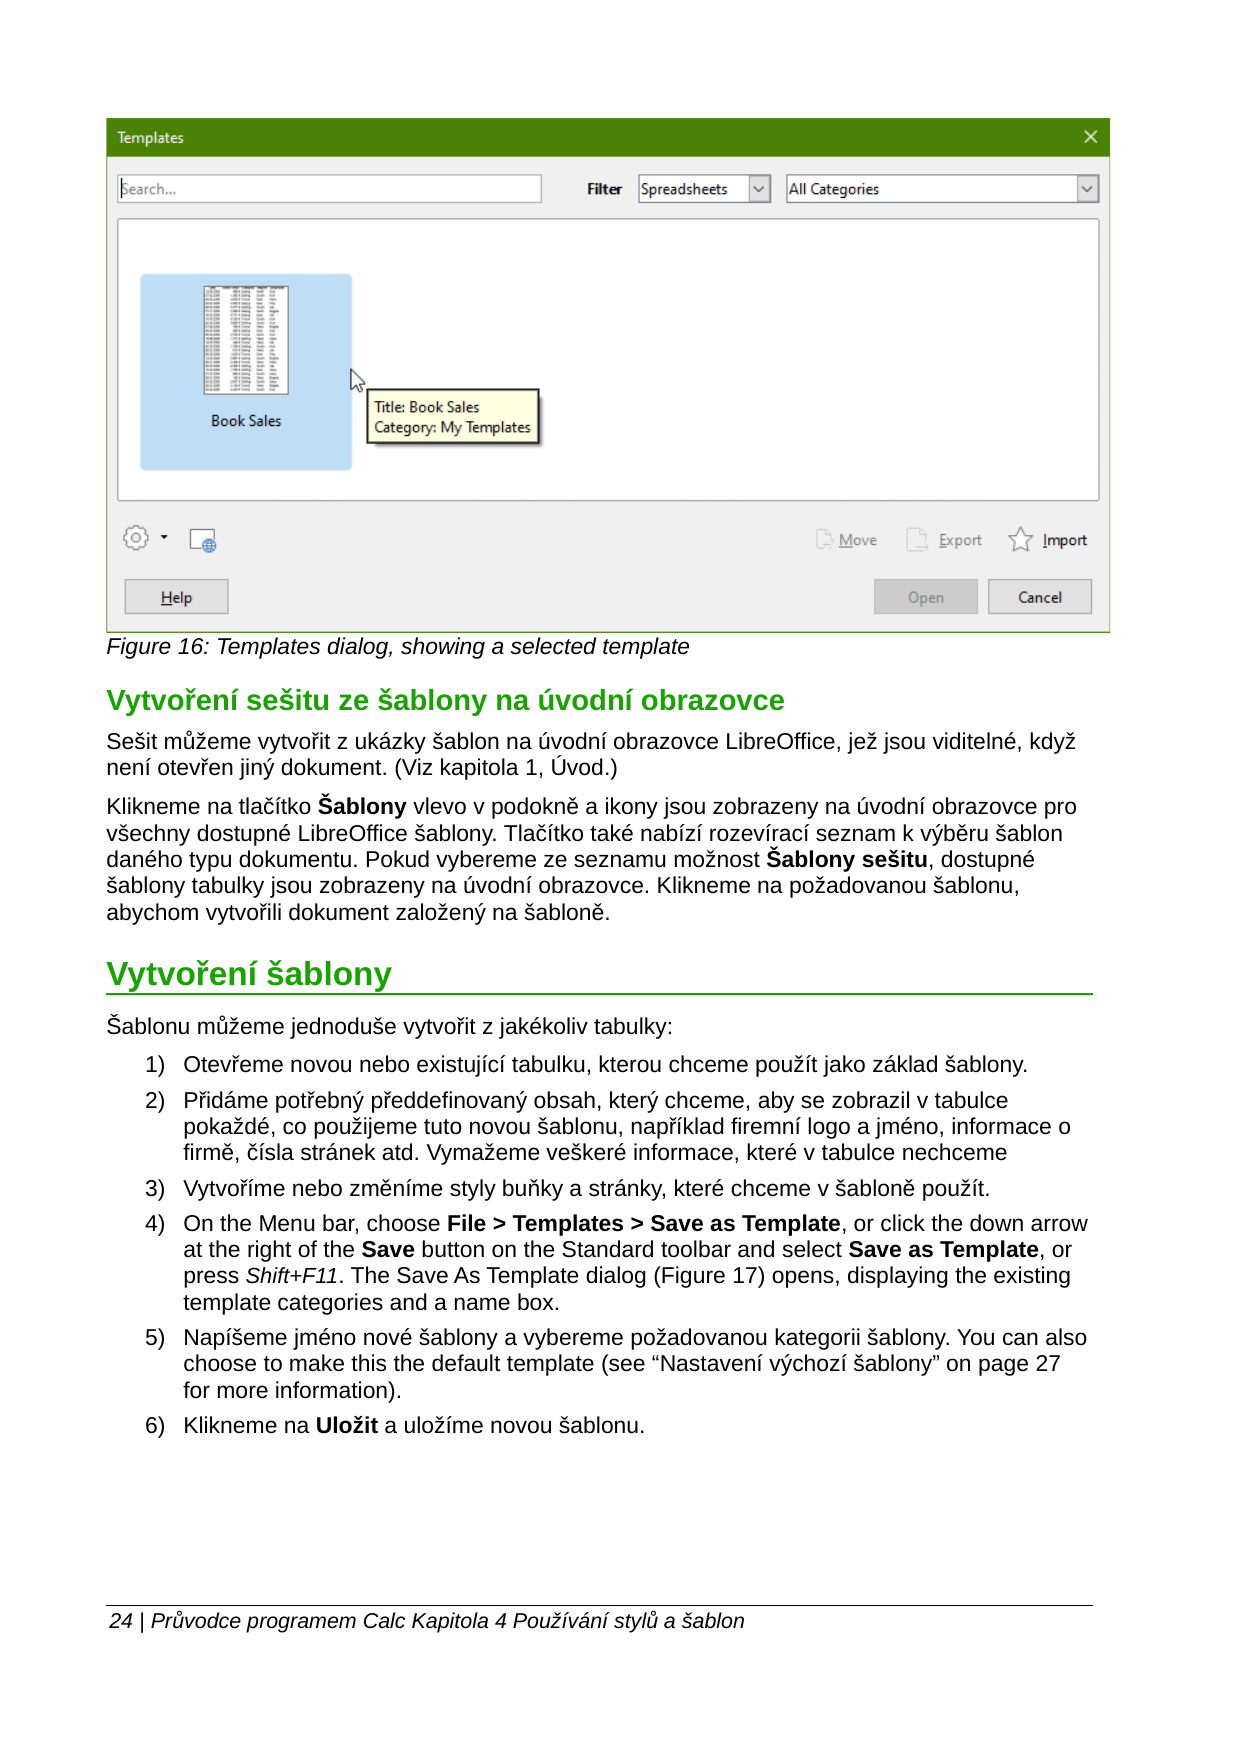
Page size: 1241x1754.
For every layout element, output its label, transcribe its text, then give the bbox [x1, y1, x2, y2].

list Klikneme na Uložit a uložíme novou šablonu. [165, 1412, 1093, 1438]
subtitle Vytvoření sešitu ze šablony na úvodní obrazovce [106, 683, 1093, 716]
list On the Menu bar, choose File > Templates > Save as Template, or click the down arrow at the right of the Save button on the Standard toolbar and select Save as Template, or press Shift+F11. The Save As Template dialog (Figure 17) opens, displaying the existing template categories and a name box. [165, 1210, 1093, 1315]
text Sešit můžeme vytvořit z ukázky šablon na úvodní obrazovce LibreOffice, jež jsou viditelné, když není otevřen jiný dokument. (Viz kapitola 1, Úvod.) [106, 728, 1093, 781]
text Figure 16: Templates dialog, showing a selected template [106, 633, 1110, 659]
list Šablonu můžeme jednoduše vytvořit z jakékoliv tabulky: [106, 1013, 1093, 1039]
subtitle Vytvoření šablony [106, 954, 1093, 993]
list Otevřeme novou nebo existující tabulku, kterou chceme použít jako základ šablony. [165, 1051, 1093, 1078]
text Klikneme na tlačítko Šablony vlevo v podokně a ikony jsou zobrazeny na úvodní obrazovce pro všechny dostupné LibreOffice šablony. Tlačítko také nabízí rozevírací seznam k výběru šablon daného typu dokumentu. Pokud vybereme ze seznamu možnost Šablony sešitu, dostupné šablony tabulky jsou zobrazeny na úvodní obrazovce. Klikneme na požadovanou šablonu, abychom vytvořili dokument založený na šabloně. [106, 793, 1093, 925]
list Napíšeme jméno nové šablony a vybereme požadovanou kategorii šablony. You can also choose to make this the default template (see “Setting the default template” on page 26 for more information). [165, 1324, 1093, 1403]
list Přidáme potřebný předdefinovaný obsah, který chceme, aby se zobrazil v tabulce pokaždé, co použijeme tuto novou šablonu, například firemní logo a jméno, informace o firmě, čísla stránek atd. Vymažeme veškeré informace, které v tabulce nechceme [165, 1087, 1093, 1166]
picture [106, 118, 1111, 633]
list Vytvoříme nebo změníme styly buňky a stránky, které chceme v šabloně použít. [165, 1174, 1093, 1201]
